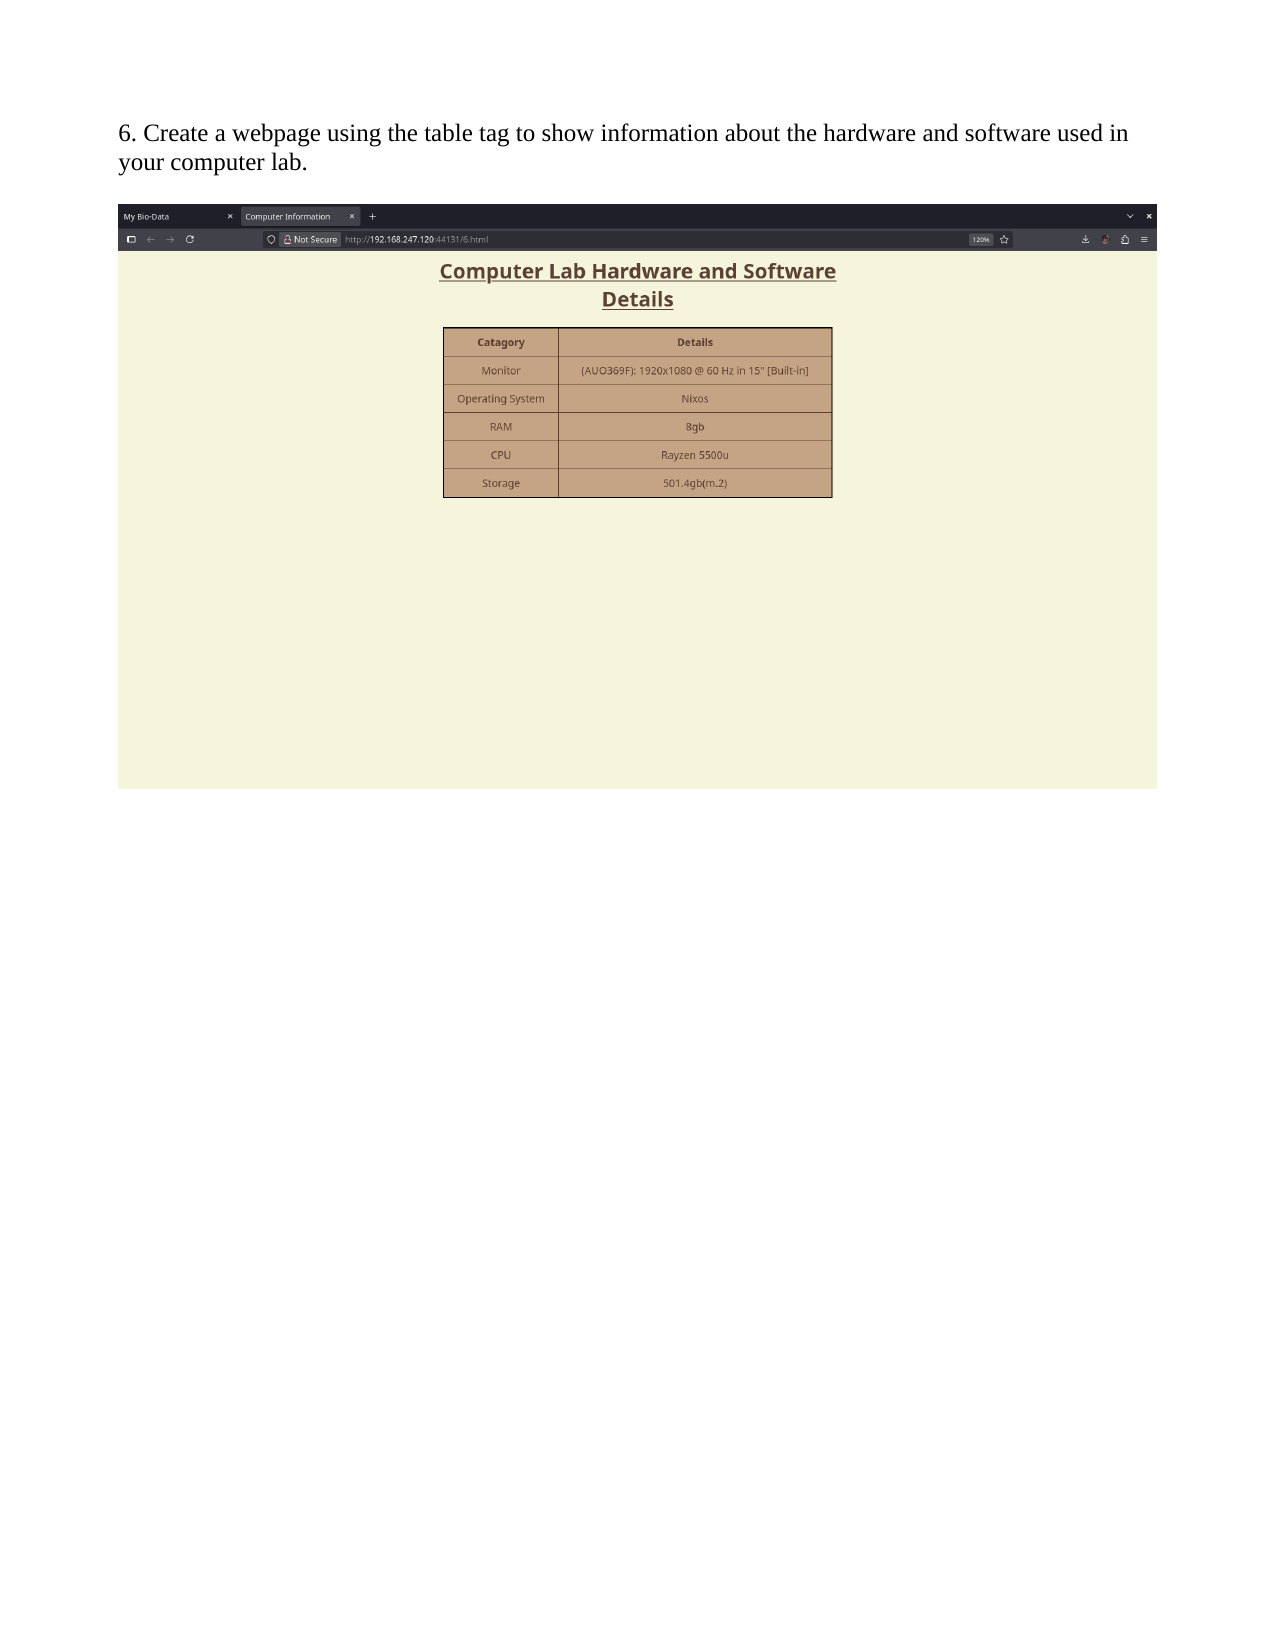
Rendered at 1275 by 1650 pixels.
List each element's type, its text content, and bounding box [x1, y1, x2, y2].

text 6. Create a webpage using the table tag to show information about the hardware and software used in your computer lab. [118, 118, 1157, 176]
picture [118, 204, 1157, 789]
